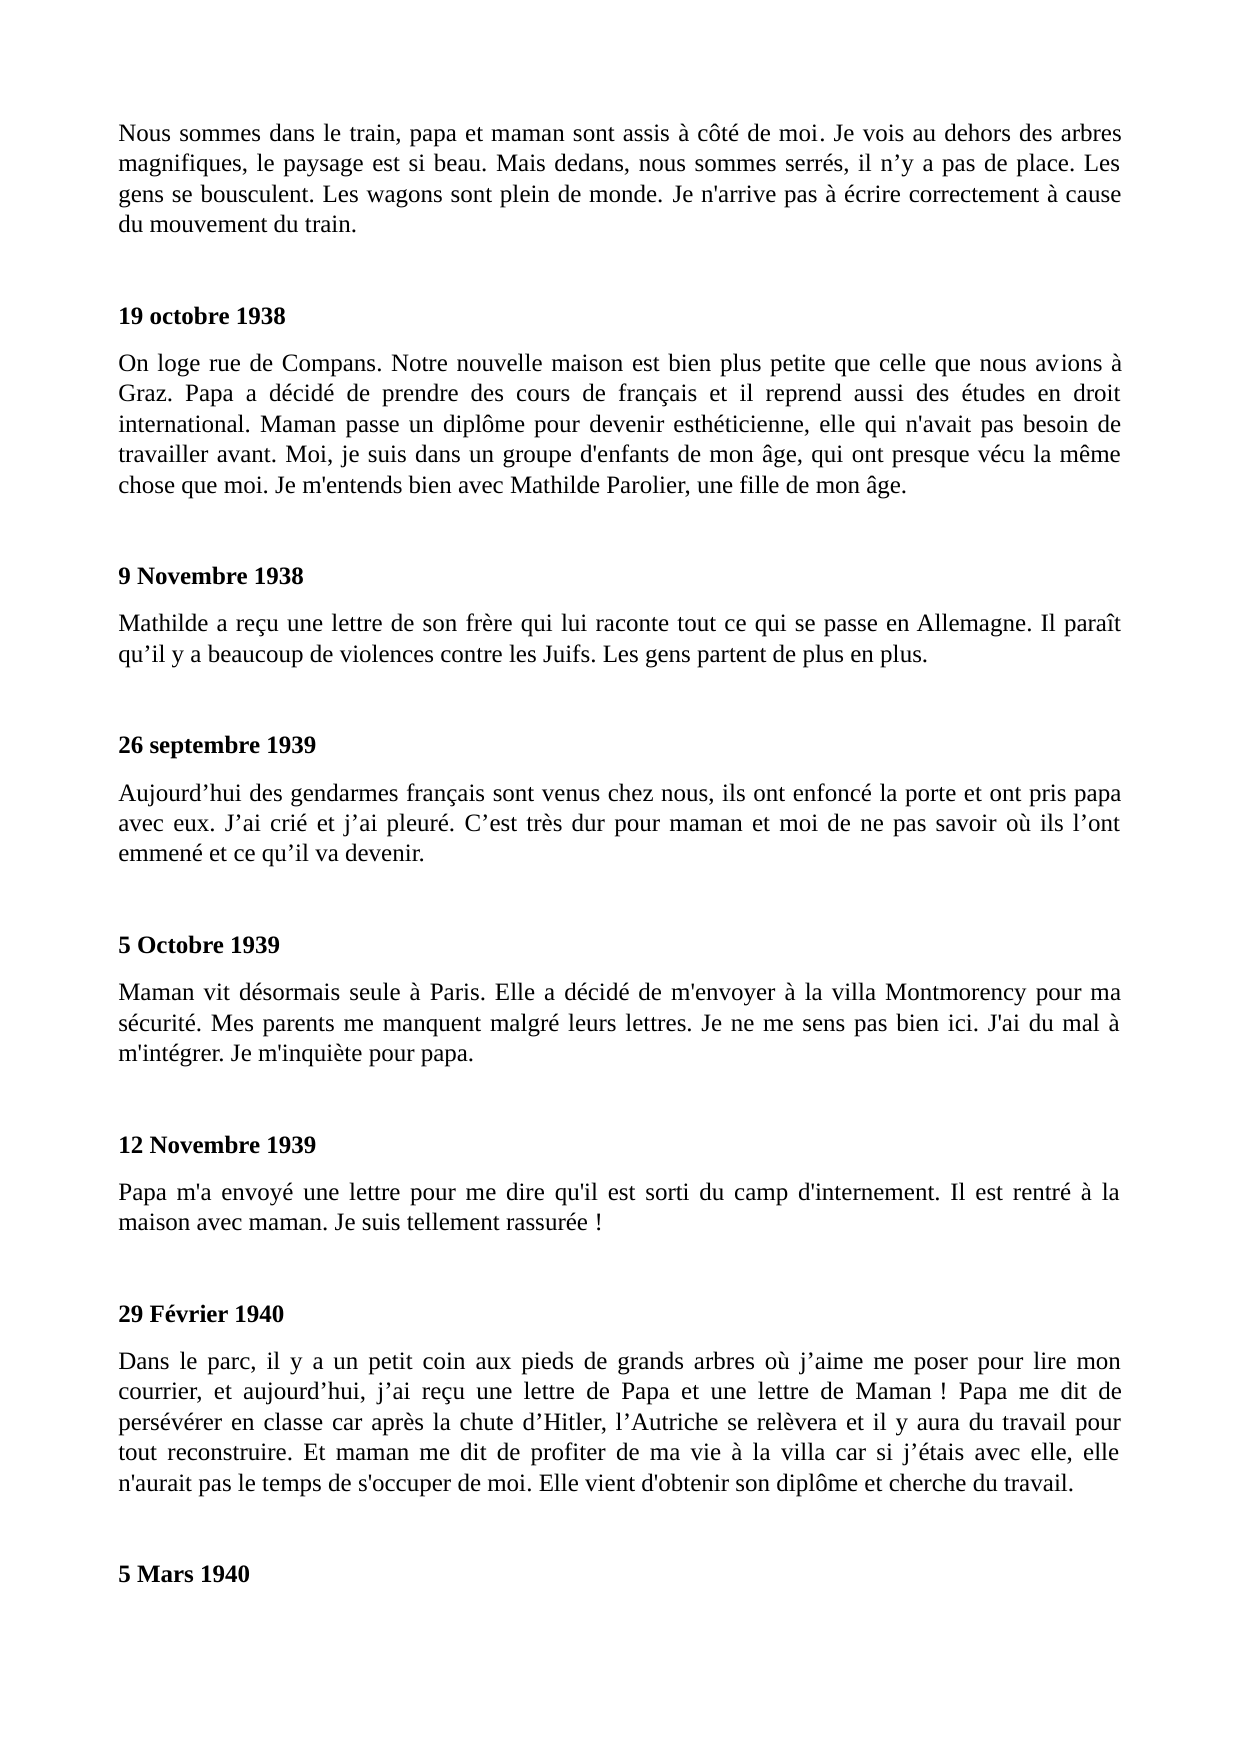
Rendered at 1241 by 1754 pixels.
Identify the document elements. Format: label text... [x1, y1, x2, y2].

text 12 Novembre 1939 [118, 1130, 1122, 1158]
text On loge rue de Compans. Notre nouvelle maison est bien plus petite que celle que nous avions à Graz. Papa a décidé de prendre des cours de français et il reprend aussi des études en droit international. Maman passe un diplôme pour devenir esthéticienne, elle qui n'avait pas besoin de travailler avant. Moi, je suis dans un groupe d'enfants de mon âge, qui ont presque vécu la même chose que moi. Je m'entends bien avec Mathilde Parolier, une fille de mon âge. [118, 348, 1122, 498]
text 9 Novembre 1938 [118, 561, 1122, 590]
text Mathilde a reçu une lettre de son frère qui lui raconte tout ce qui se passe en Allemagne. Il paraît qu’il y a beaucoup de violences contre les Juifs. Les gens partent de plus en plus. [118, 608, 1122, 668]
text 5 Octobre 1939 [118, 930, 1122, 959]
text 19 octobre 1938 [118, 301, 1122, 330]
text Papa m'a envoyé une lettre pour me dire qu'il est sorti du camp d'internement. Il est rentré à la maison avec maman. Je suis tellement rassurée ! [118, 1177, 1122, 1236]
text Maman vit désormais seule à Paris. Elle a décidé de m'envoyer à la villa Montmorency pour ma sécurité. Mes parents me manquent malgré leurs lettres. Je ne me sens pas bien ici. J'ai du mal à m'intégrer. Je m'inquiète pour papa. [118, 977, 1122, 1067]
text 26 septembre 1939 [118, 731, 1122, 759]
text Nous sommes dans le train, papa et maman sont assis à côté de moi. Je vois au dehors des arbres magnifiques, le paysage est si beau. Mais dedans, nous sommes serrés, il n’y a pas de place. Les gens se bousculent. Les wagons sont plein de monde. Je n'arrive pas à écrire correctement à cause du mouvement du train. [118, 118, 1122, 238]
text Dans le parc, il y a un petit coin aux pieds de grands arbres où j’aime me poser pour lire mon courrier, et aujourd’hui, j’ai reçu une lettre de Papa et une lettre de Maman ! Papa me dit de persévérer en classe car après la chute d’Hitler, l’Autriche se relèvera et il y aura du travail pour tout reconstruire. Et maman me dit de profiter de ma vie à la villa car si j’étais avec elle, elle n'aurait pas le temps de s'occuper de moi. Elle vient d'obtenir son diplôme et cherche du travail. [118, 1346, 1122, 1496]
text 29 Février 1940 [118, 1299, 1122, 1328]
text Aujourd’hui des gendarmes français sont venus chez nous, ils ont enfoncé la porte et ont pris papa avec eux. J’ai crié et j’ai pleuré. C’est très dur pour maman et moi de ne pas savoir où ils l’ont emmené et ce qu’il va devenir. [118, 778, 1122, 867]
text 5 Mars 1940 [118, 1559, 1122, 1588]
